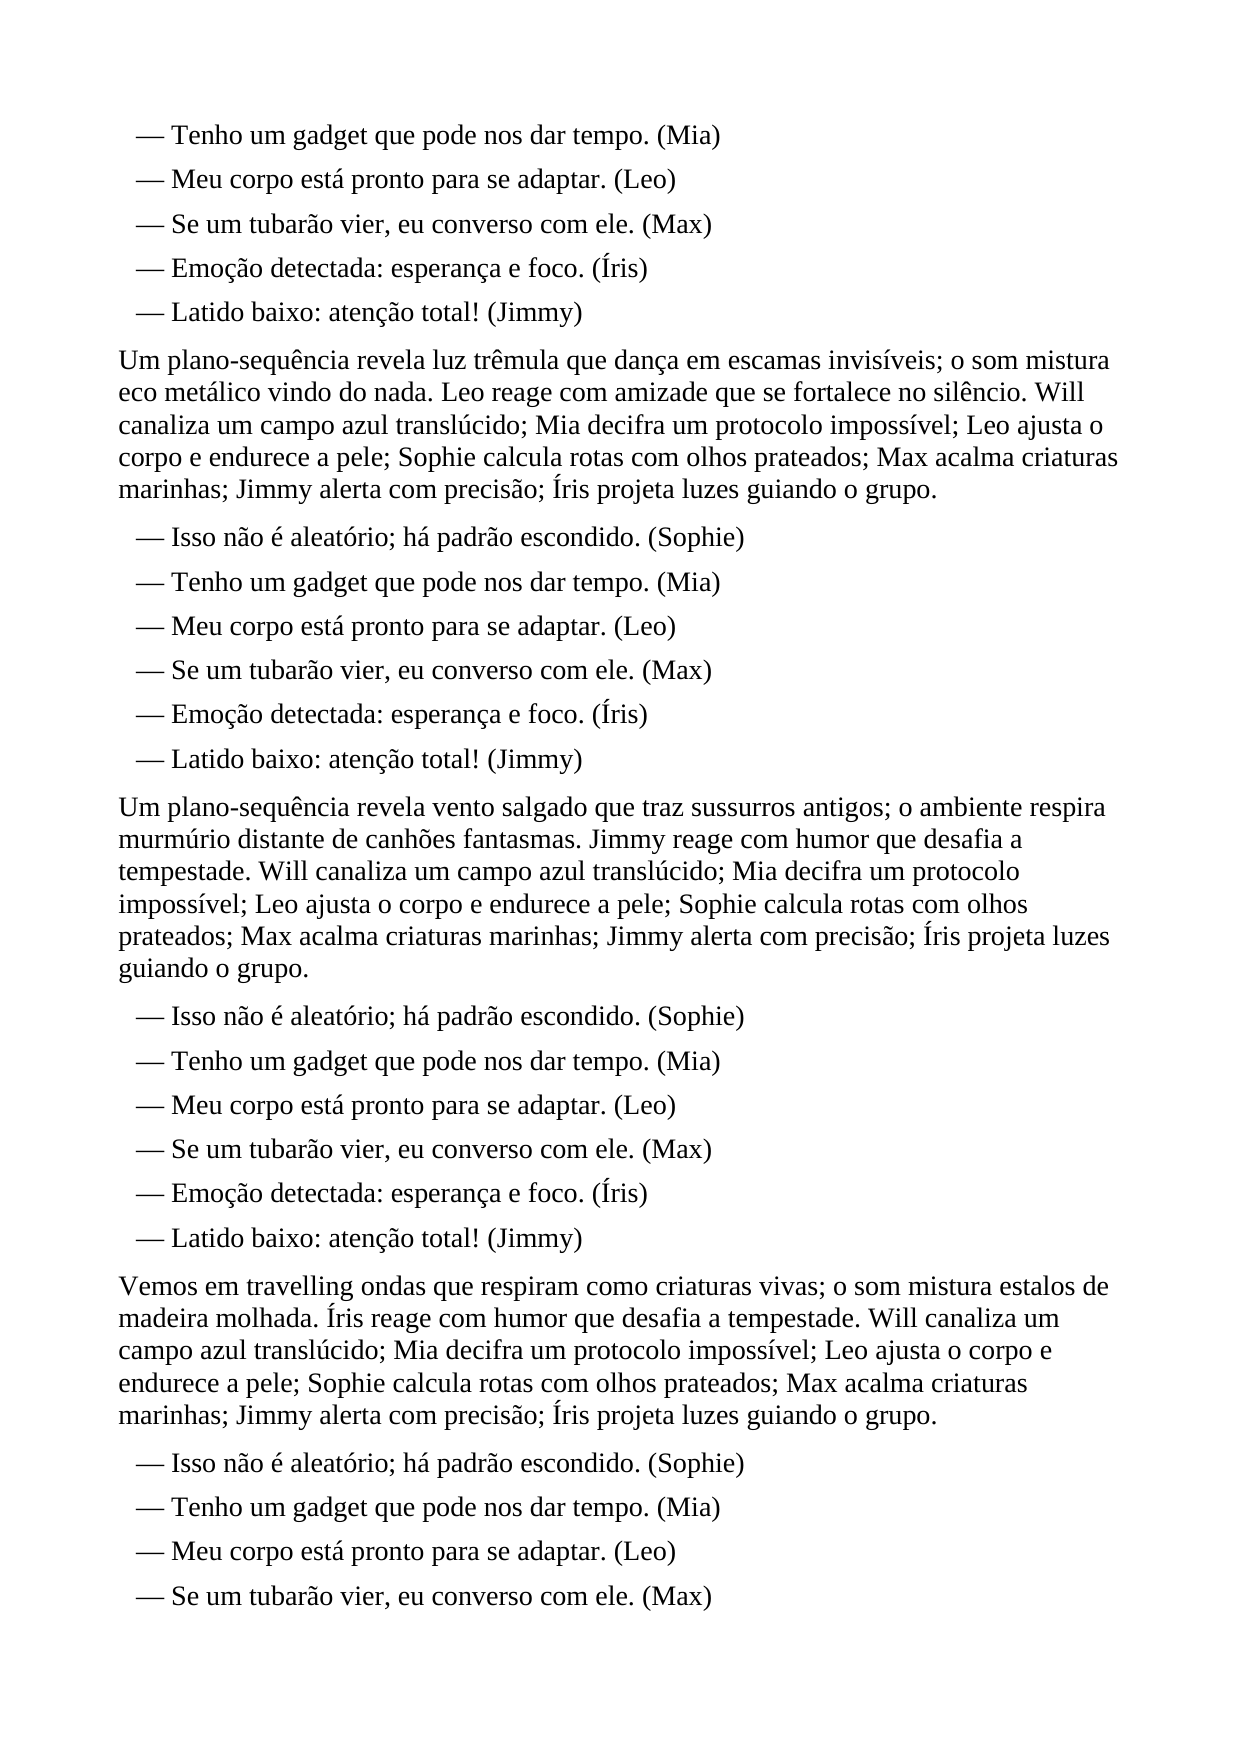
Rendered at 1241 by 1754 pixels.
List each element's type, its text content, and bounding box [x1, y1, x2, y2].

text — Se um tubarão vier, eu converso com ele. (Max) [118, 1132, 1122, 1164]
text — Isso não é aleatório; há padrão escondido. (Sophie) [118, 1446, 1122, 1478]
text — Tenho um gadget que pode nos dar tempo. (Mia) [118, 1044, 1122, 1076]
text — Latido baixo: atenção total! (Jimmy) [118, 742, 1122, 774]
text Um plano-sequência revela vento salgado que traz sussurros antigos; o ambiente respira murmúrio distante de canhões fantasmas. Jimmy reage com humor que desafia a tempestade. Will canaliza um campo azul translúcido; Mia decifra um protocolo impossível; Leo ajusta o corpo e endurece a pele; Sophie calcula rotas com olhos prateados; Max acalma criaturas marinhas; Jimmy alerta com precisão; Íris projeta luzes guiando o grupo. [118, 789, 1122, 984]
text — Se um tubarão vier, eu converso com ele. (Max) [118, 207, 1122, 239]
text — Meu corpo está pronto para se adaptar. (Leo) [118, 162, 1122, 195]
text — Meu corpo está pronto para se adaptar. (Leo) [118, 609, 1122, 641]
text — Meu corpo está pronto para se adaptar. (Leo) [118, 1534, 1122, 1567]
text — Emoção detectada: esperança e foco. (Íris) [118, 251, 1122, 283]
text Um plano-sequência revela luz trêmula que dança em escamas invisíveis; o som mistura eco metálico vindo do nada. Leo reage com amizade que se fortalece no silêncio. Will canaliza um campo azul translúcido; Mia decifra um protocolo impossível; Leo ajusta o corpo e endurece a pele; Sophie calcula rotas com olhos prateados; Max acalma criaturas marinhas; Jimmy alerta com precisão; Íris projeta luzes guiando o grupo. [118, 343, 1122, 505]
text — Se um tubarão vier, eu converso com ele. (Max) [118, 1579, 1122, 1611]
text — Se um tubarão vier, eu converso com ele. (Max) [118, 653, 1122, 686]
text — Tenho um gadget que pode nos dar tempo. (Mia) [118, 1490, 1122, 1523]
text — Isso não é aleatório; há padrão escondido. (Sophie) [118, 520, 1122, 553]
text — Latido baixo: atenção total! (Jimmy) [118, 295, 1122, 328]
text — Emoção detectada: esperança e foco. (Íris) [118, 1176, 1122, 1209]
text — Emoção detectada: esperança e foco. (Íris) [118, 697, 1122, 730]
text Vemos em travelling ondas que respiram como criaturas vivas; o som mistura estalos de madeira molhada. Íris reage com humor que desafia a tempestade. Will canaliza um campo azul translúcido; Mia decifra um protocolo impossível; Leo ajusta o corpo e endurece a pele; Sophie calcula rotas com olhos prateados; Max acalma criaturas marinhas; Jimmy alerta com precisão; Íris projeta luzes guiando o grupo. [118, 1268, 1122, 1431]
text — Tenho um gadget que pode nos dar tempo. (Mia) [118, 118, 1122, 151]
text — Tenho um gadget que pode nos dar tempo. (Mia) [118, 565, 1122, 597]
text — Isso não é aleatório; há padrão escondido. (Sophie) [118, 999, 1122, 1032]
text — Meu corpo está pronto para se adaptar. (Leo) [118, 1088, 1122, 1120]
text — Latido baixo: atenção total! (Jimmy) [118, 1221, 1122, 1253]
